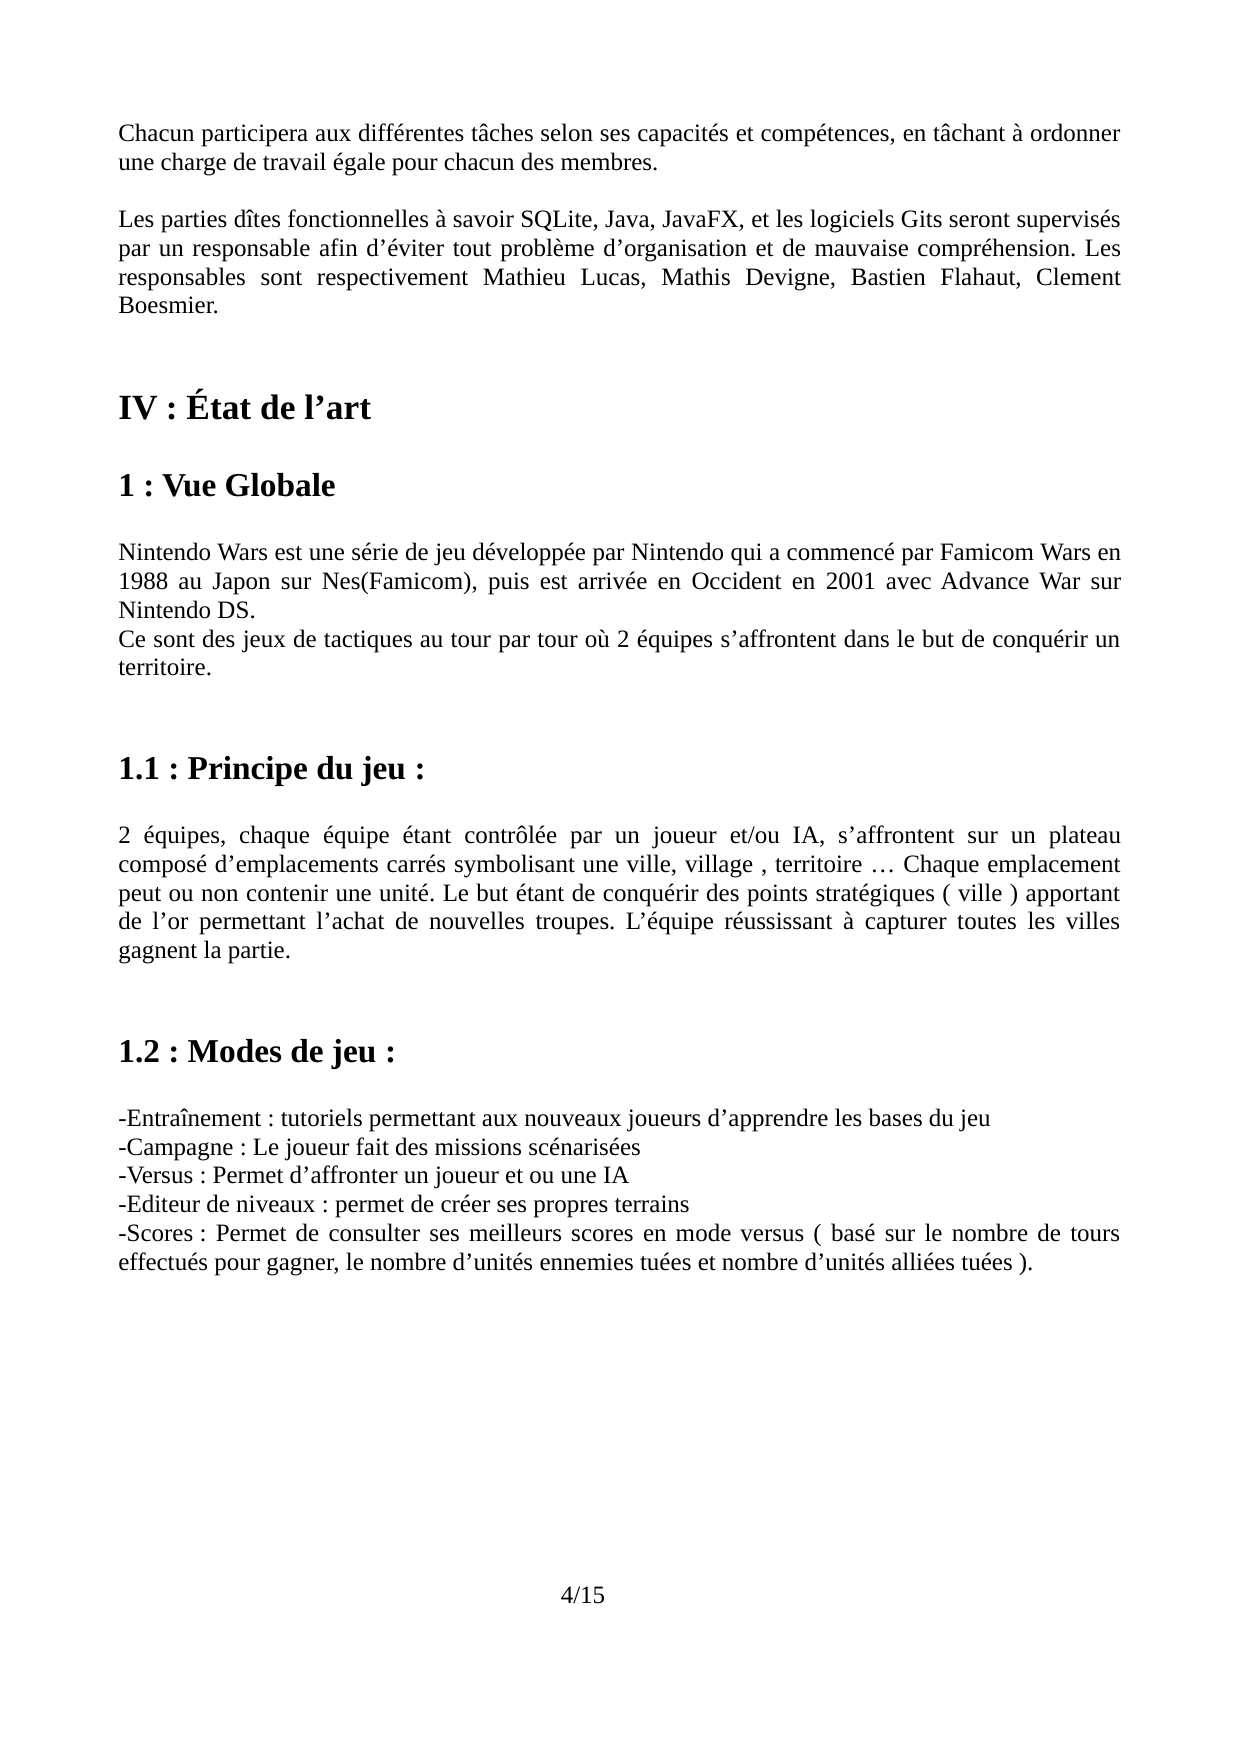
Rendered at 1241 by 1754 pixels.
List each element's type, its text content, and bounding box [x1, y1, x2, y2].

text 2 équipes, chaque équipe étant contrôlée par un joueur et/ou IA, s’affrontent sur un plateau composé d’emplacements carrés symbolisant une ville, village , territoire … Chaque emplacement peut ou non contenir une unité. Le but étant de conquérir des points stratégiques ( ville ) apportant de l’or permettant l’achat de nouvelles troupes. L’équipe réussissant à capturer toutes les villes gagnent la partie. [118, 820, 1122, 964]
text 4/15 [118, 1572, 1122, 1611]
text -Versus : Permet d’affronter un joueur et ou une IA [118, 1160, 1122, 1189]
text Nintendo Wars est une série de jeu développée par Nintendo qui a commencé par Famicom Wars en 1988 au Japon sur Nes(Famicom), puis est arrivée en Occident en 2001 avec Advance War sur Nintendo DS. [118, 537, 1122, 624]
text Chacun participera aux différentes tâches selon ses capacités et compétences, en tâchant à ordonner une charge de travail égale pour chacun des membres. [118, 118, 1122, 176]
title 1.1 : Principe du jeu : [118, 748, 1122, 787]
text IV : État de l’art [118, 386, 1122, 427]
text -Entraînement : tutoriels permettant aux nouveaux joueurs d’apprendre les bases du jeu [118, 1103, 1122, 1132]
text -Editeur de niveaux : permet de créer ses propres terrains [118, 1189, 1122, 1218]
text Les parties dîtes fonctionnelles à savoir SQLite, Java, JavaFX, et les logiciels Gits seront supervisés par un responsable afin d’éviter tout problème d’organisation et de mauvaise compréhension. Les responsables sont respectivement Mathieu Lucas, Mathis Devigne, Bastien Flahaut, Clement Boesmier. [118, 204, 1122, 319]
title 1 : Vue Globale [118, 466, 1122, 504]
text -Scores : Permet de consulter ses meilleurs scores en mode versus ( basé sur le nombre de tours effectués pour gagner, le nombre d’unités ennemies tuées et nombre d’unités alliées tuées ). [118, 1218, 1122, 1275]
text Ce sont des jeux de tactiques au tour par tour où 2 équipes s’affrontent dans le but de conquérir un territoire. [118, 624, 1122, 681]
title 1.2 : Modes de jeu : [118, 1031, 1122, 1069]
text -Campagne : Le joueur fait des missions scénarisées [118, 1132, 1122, 1160]
